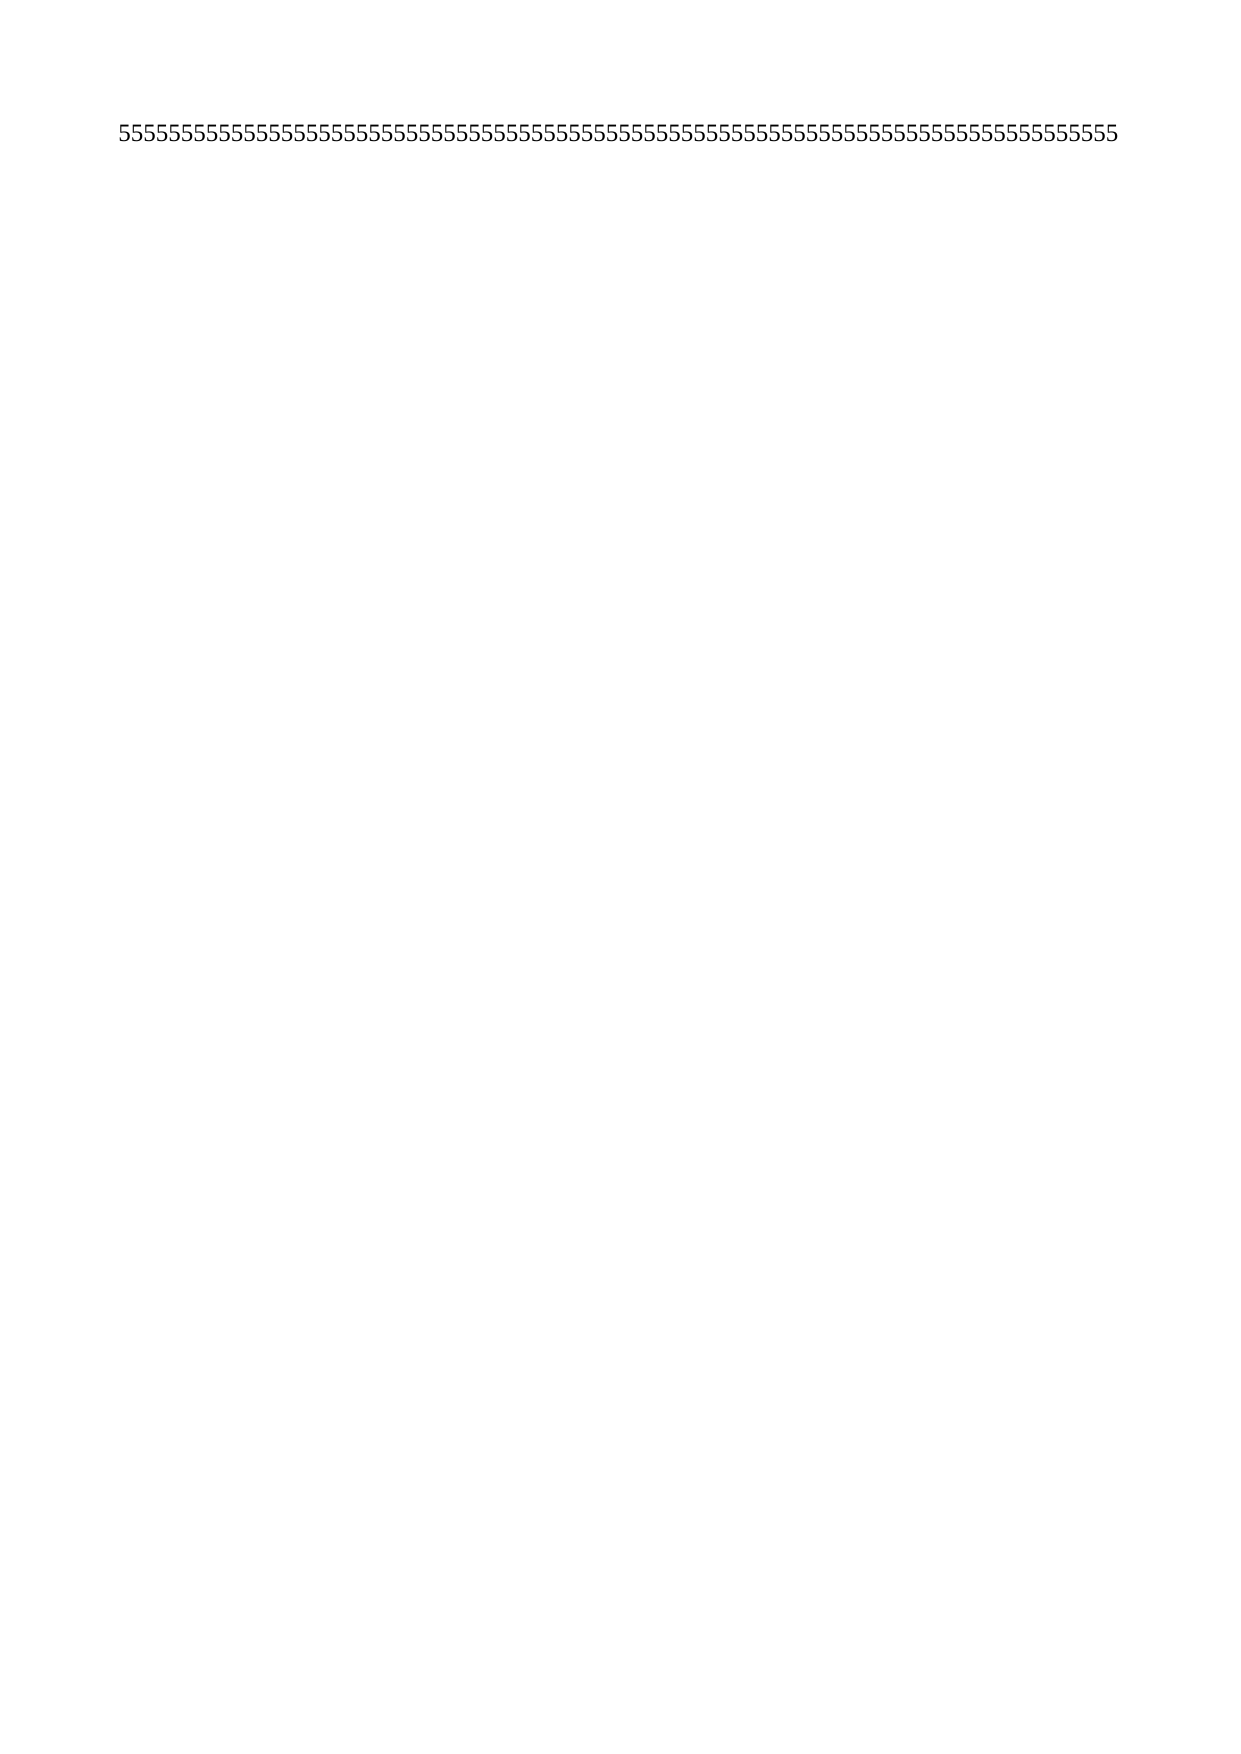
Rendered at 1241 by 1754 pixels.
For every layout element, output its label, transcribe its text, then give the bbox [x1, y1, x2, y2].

text 55555555555555555555555555555555555555555555555555555555555555555555555555555555 [118, 118, 1122, 147]
